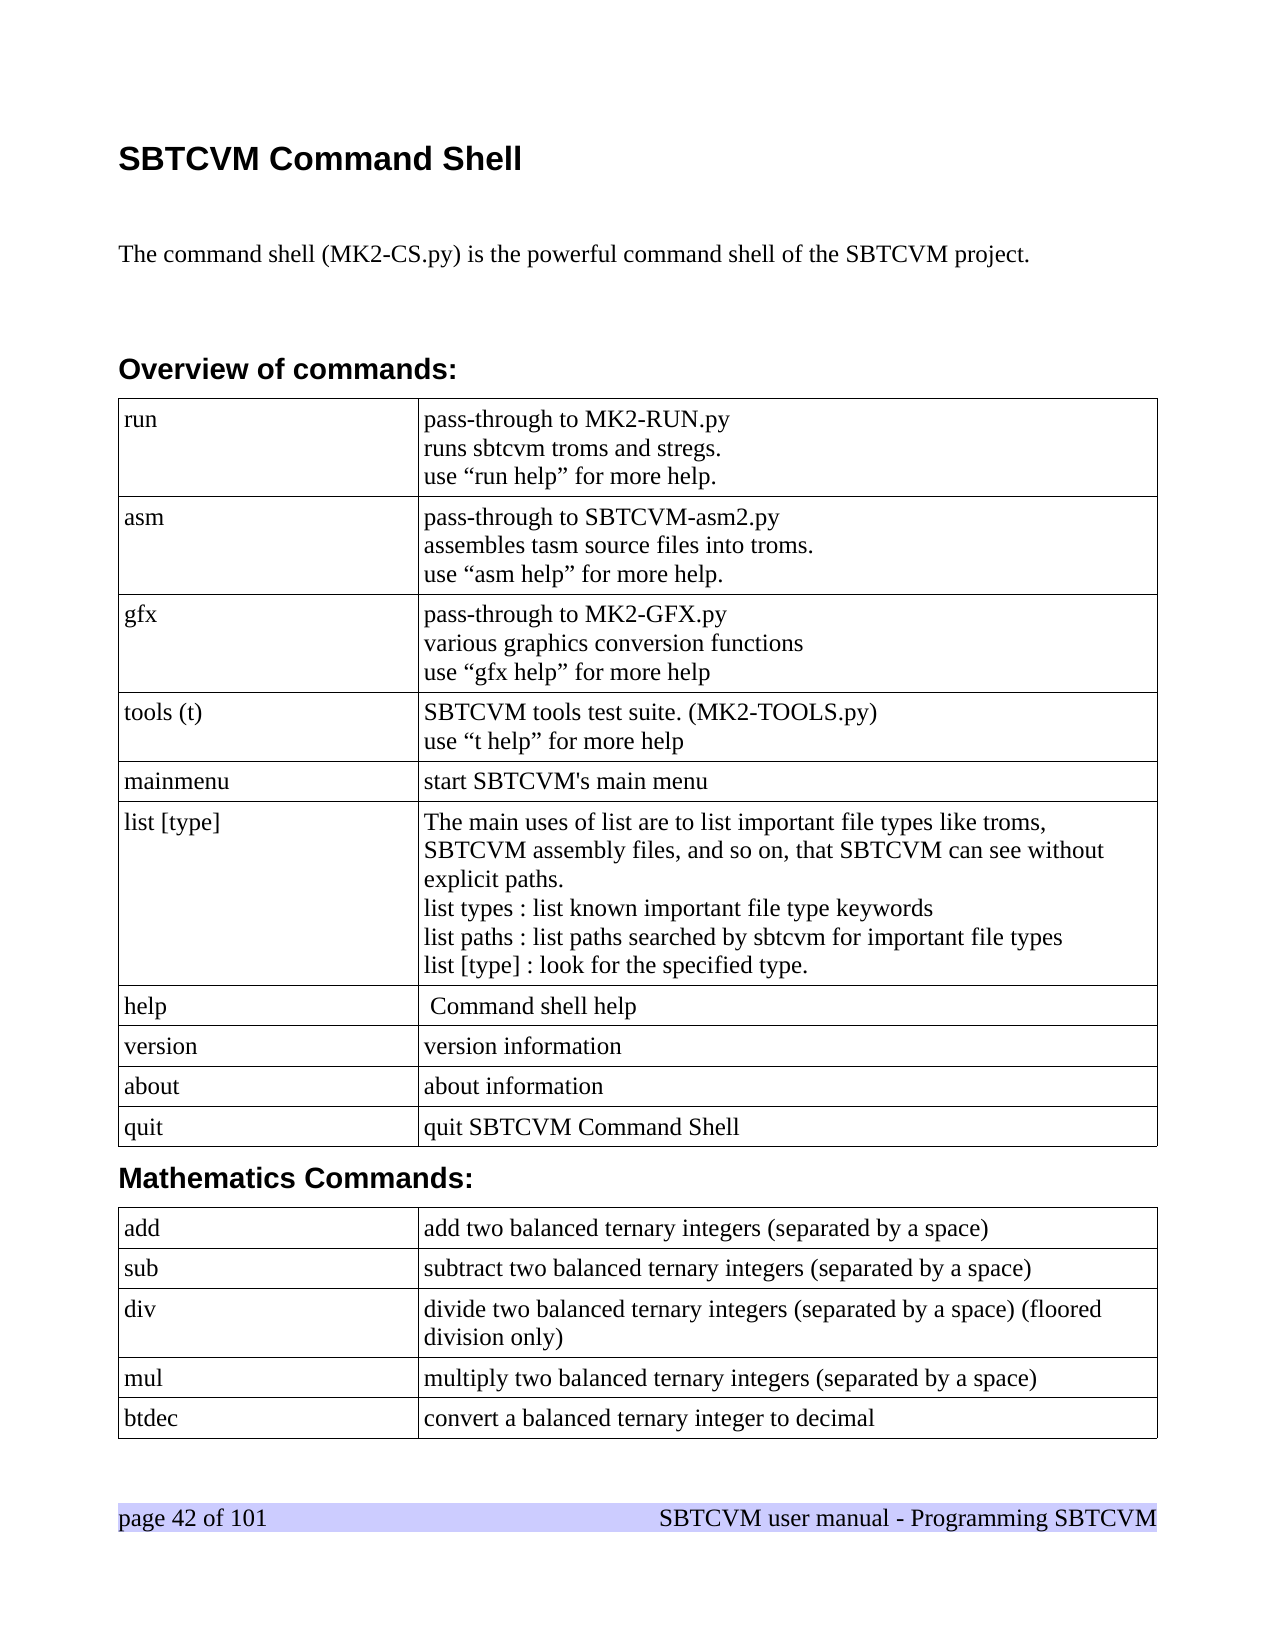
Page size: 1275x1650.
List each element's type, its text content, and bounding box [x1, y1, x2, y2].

table_header add [119, 1208, 418, 1247]
table_cell btdec [119, 1398, 418, 1437]
table_header add two balanced ternary integers (separated by a space) [419, 1208, 1157, 1247]
table_cell subtract two balanced ternary integers (separated by a space) [419, 1249, 1157, 1288]
table_cell div [119, 1289, 418, 1357]
subtitle Overview of commands: [118, 352, 1157, 386]
table_cell quit SBTCVM Command Shell [419, 1107, 1157, 1146]
table_cell about [119, 1067, 418, 1106]
table_cell pass-through to SBTCVM-asm2.py assembles tasm source files into troms. use “asm help” for more help. [419, 497, 1157, 594]
table_header pass-through to MK2-RUN.py runs sbtcvm troms and stregs. use “run help” for more help. [419, 399, 1157, 496]
table_cell sub [119, 1249, 418, 1288]
table_cell mul [119, 1358, 418, 1397]
table_cell tools (t) [119, 693, 418, 761]
subtitle Mathematics Commands: [118, 1161, 1157, 1195]
table_cell list [type] [119, 802, 418, 985]
text The command shell (MK2-CS.py) is the powerful command shell of the SBTCVM project. [118, 239, 1157, 268]
table_cell gfx [119, 595, 418, 692]
table_cell help [119, 986, 418, 1025]
table_cell pass-through to MK2-GFX.py various graphics conversion functions use “gfx help” for more help [419, 595, 1157, 692]
table_cell The main uses of list are to list important file types like troms, SBTCVM assembly files, and so on, that SBTCVM can see without explicit paths. list types : list known important file type keywords list paths : list paths searched by sbtcvm for important file types list [type] : look for the specified type. [419, 802, 1157, 985]
table_cell SBTCVM tools test suite. (MK2-TOOLS.py) use “t help” for more help [419, 693, 1157, 761]
table_cell quit [119, 1107, 418, 1146]
table_cell mainmenu [119, 762, 418, 801]
table_cell about information [419, 1067, 1157, 1106]
table_cell start SBTCVM's main menu [419, 762, 1157, 801]
table_cell convert a balanced ternary integer to decimal [419, 1398, 1157, 1437]
table_cell version information [419, 1026, 1157, 1066]
table_cell version [119, 1026, 418, 1066]
table_cell Command shell help [419, 986, 1157, 1025]
table_header run [119, 399, 418, 496]
table_cell divide two balanced ternary integers (separated by a space) (floored division only) [419, 1289, 1157, 1357]
table_cell multiply two balanced ternary integers (separated by a space) [419, 1358, 1157, 1397]
table_cell asm [119, 497, 418, 594]
subtitle SBTCVM Command Shell [118, 139, 1157, 178]
